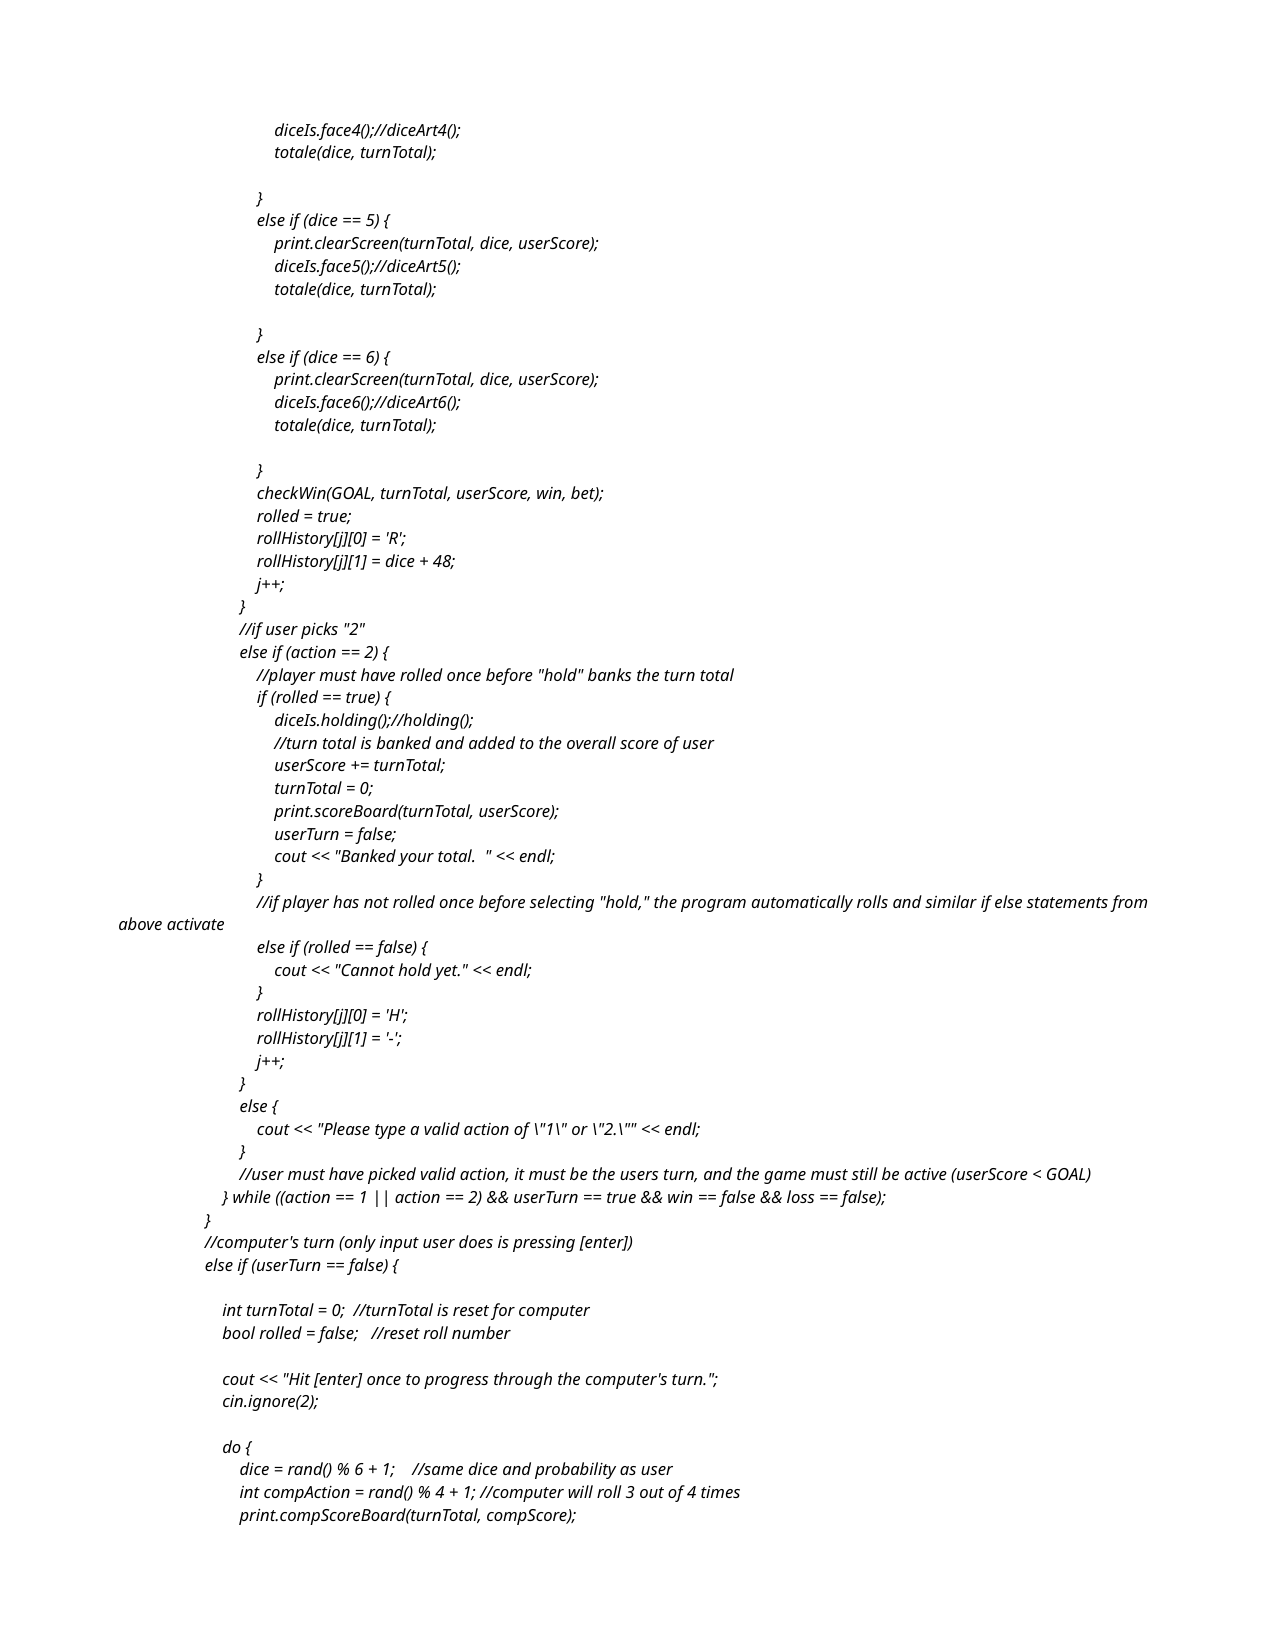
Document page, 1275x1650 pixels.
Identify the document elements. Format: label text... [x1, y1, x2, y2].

text } [118, 186, 1157, 209]
text else if (action == 2) { [118, 640, 1157, 663]
text cin.ignore(2); [118, 1390, 1157, 1412]
text rolled = true; [118, 504, 1157, 527]
text else if (dice == 6) { [118, 345, 1157, 368]
text } [118, 595, 1157, 618]
text } [118, 867, 1157, 890]
text bool rolled = false; //reset roll number [118, 1322, 1157, 1344]
text } [118, 1140, 1157, 1163]
text else if (dice == 5) { [118, 209, 1157, 232]
text } [118, 322, 1157, 345]
text //if user picks "2" [118, 618, 1157, 640]
text } [118, 981, 1157, 1004]
text checkWin(GOAL, turnTotal, userScore, win, bet); [118, 481, 1157, 504]
text totale(dice, turnTotal); [118, 413, 1157, 436]
text //computer's turn (only input user does is pressing [enter]) [118, 1231, 1157, 1253]
text } [118, 1208, 1157, 1231]
text diceIs.face5();//diceArt5(); [118, 254, 1157, 277]
text totale(dice, turnTotal); [118, 141, 1157, 163]
text dice = rand() % 6 + 1; //same dice and probability as user [118, 1458, 1157, 1481]
text j++; [118, 572, 1157, 595]
text //player must have rolled once before "hold" banks the turn total [118, 663, 1157, 686]
text diceIs.face6();//diceArt6(); [118, 391, 1157, 413]
text //if player has not rolled once before selecting "hold," the program automatically rolls and similar if else statements from above activate [118, 890, 1157, 936]
text print.compScoreBoard(turnTotal, compScore); [118, 1503, 1157, 1526]
text j++; [118, 1049, 1157, 1072]
text int compAction = rand() % 4 + 1; //computer will roll 3 out of 4 times [118, 1481, 1157, 1503]
text //turn total is banked and added to the overall score of user [118, 731, 1157, 754]
text cout << "Please type a valid action of \"1\" or \"2.\"" << endl; [118, 1117, 1157, 1140]
text diceIs.face4();//diceArt4(); [118, 118, 1157, 141]
text diceIs.holding();//holding(); [118, 708, 1157, 731]
text else { [118, 1094, 1157, 1117]
text int turnTotal = 0; //turnTotal is reset for computer [118, 1299, 1157, 1322]
text do { [118, 1435, 1157, 1458]
text rollHistory[j][1] = dice + 48; [118, 549, 1157, 572]
text print.clearScreen(turnTotal, dice, userScore); [118, 232, 1157, 254]
text cout << "Hit [enter] once to progress through the computer's turn."; [118, 1367, 1157, 1390]
text turnTotal = 0; [118, 777, 1157, 799]
text rollHistory[j][1] = '-'; [118, 1026, 1157, 1049]
text //user must have picked valid action, it must be the users turn, and the game must still be active (userScore < GOAL) [118, 1163, 1157, 1185]
text else if (userTurn == false) { [118, 1253, 1157, 1276]
text cout << "Cannot hold yet." << endl; [118, 958, 1157, 981]
text else if (rolled == false) { [118, 936, 1157, 958]
text } [118, 1072, 1157, 1094]
text rollHistory[j][0] = 'R'; [118, 527, 1157, 549]
text totale(dice, turnTotal); [118, 277, 1157, 300]
text } [118, 459, 1157, 481]
text userTurn = false; [118, 822, 1157, 845]
text userScore += turnTotal; [118, 754, 1157, 777]
text } while ((action == 1 || action == 2) && userTurn == true && win == false && loss == false); [118, 1185, 1157, 1208]
text cout << "Banked your total. " << endl; [118, 845, 1157, 867]
text if (rolled == true) { [118, 686, 1157, 708]
text rollHistory[j][0] = 'H'; [118, 1004, 1157, 1026]
text print.clearScreen(turnTotal, dice, userScore); [118, 368, 1157, 391]
text print.scoreBoard(turnTotal, userScore); [118, 799, 1157, 822]
